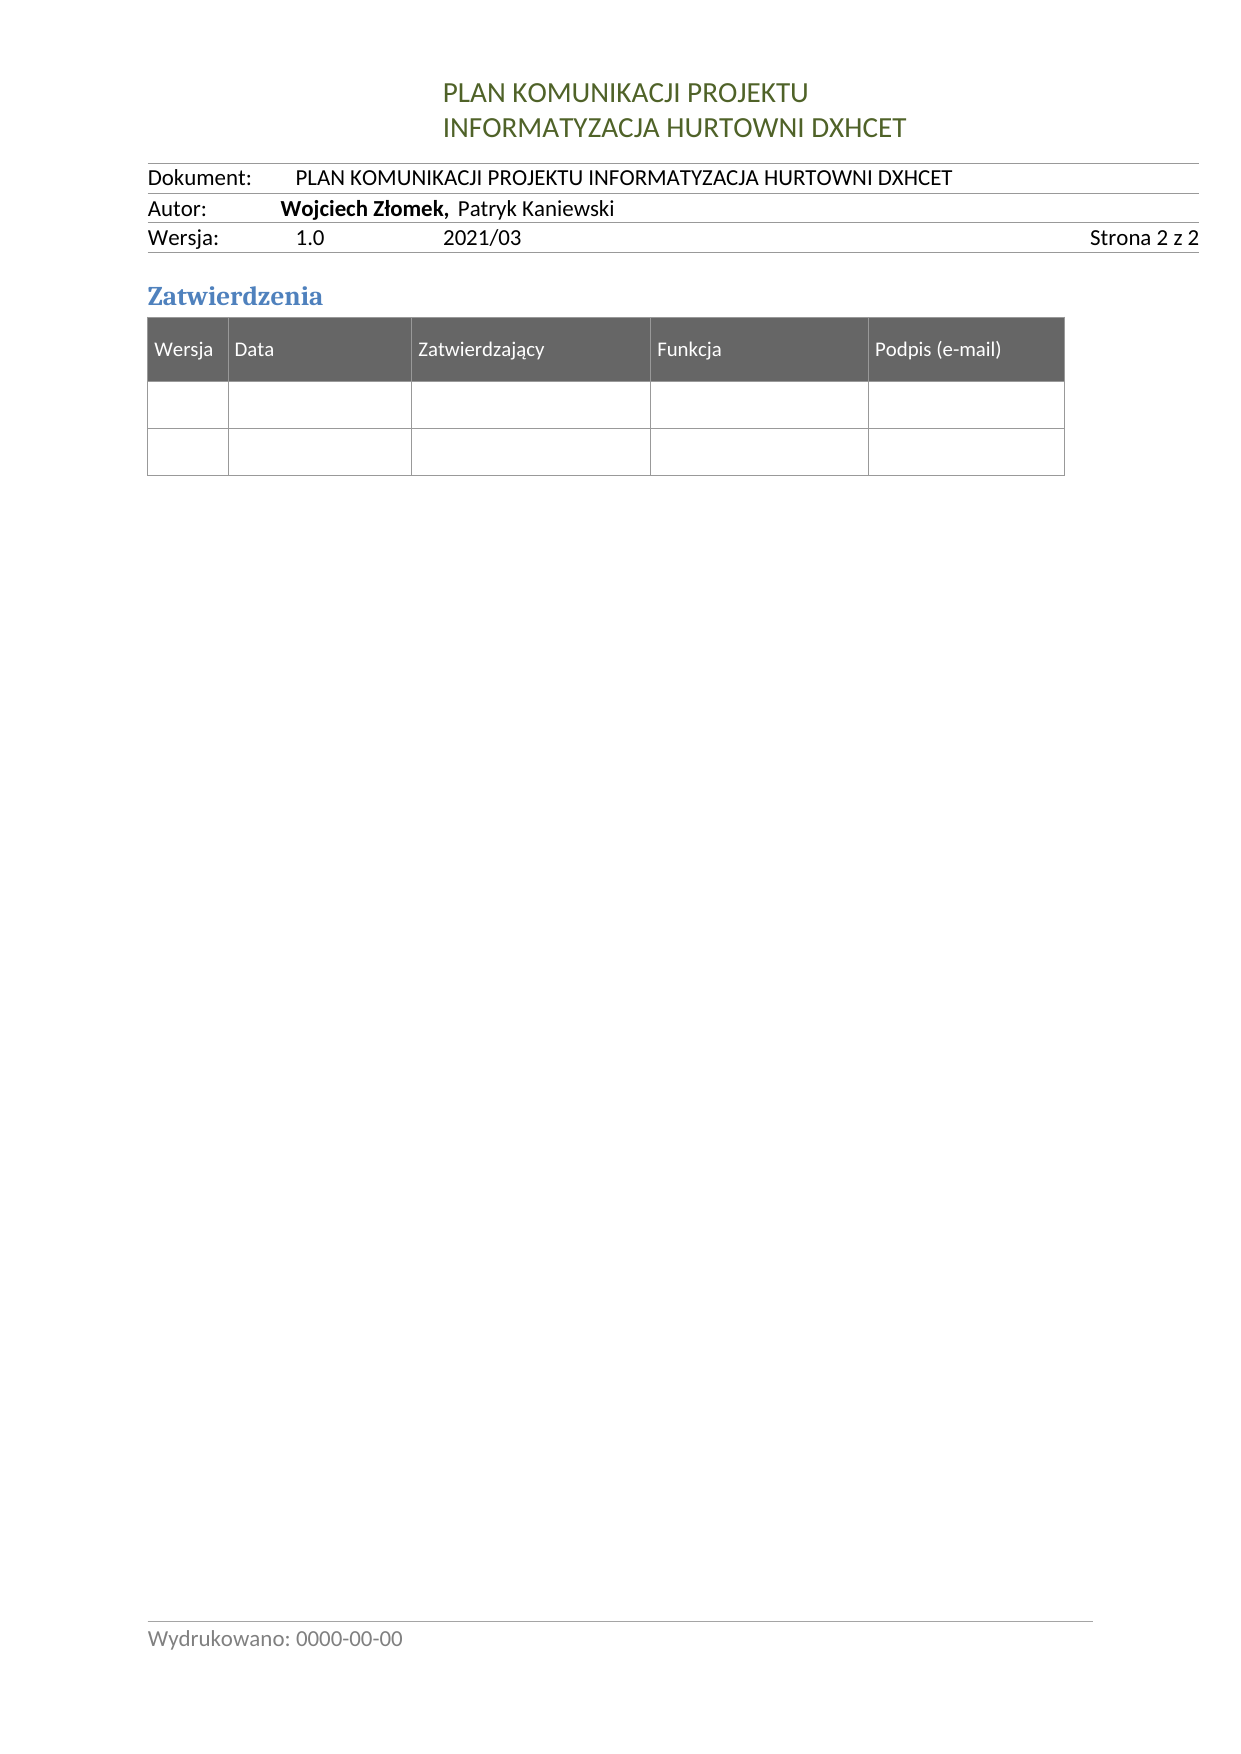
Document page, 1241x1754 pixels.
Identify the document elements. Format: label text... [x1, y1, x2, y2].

table_header Data [229, 318, 411, 381]
table_cell [651, 382, 868, 428]
table_cell [412, 429, 650, 475]
table_header Wersja [148, 318, 228, 381]
table_cell [148, 429, 228, 475]
table_cell [Data] [229, 382, 411, 428]
table_cell [869, 382, 1064, 428]
subtitle Zatwierdzenia [148, 281, 1093, 312]
table_header Funkcja [651, 318, 868, 381]
table_header Podpis (e-mail) [869, 318, 1064, 381]
table_header Zatwierdzający [412, 318, 650, 381]
table_cell [869, 429, 1064, 475]
table_cell 1.0 [148, 382, 228, 428]
table_cell Nazwisko i imię [412, 382, 650, 428]
table_cell [651, 429, 868, 475]
table_cell [229, 429, 411, 475]
